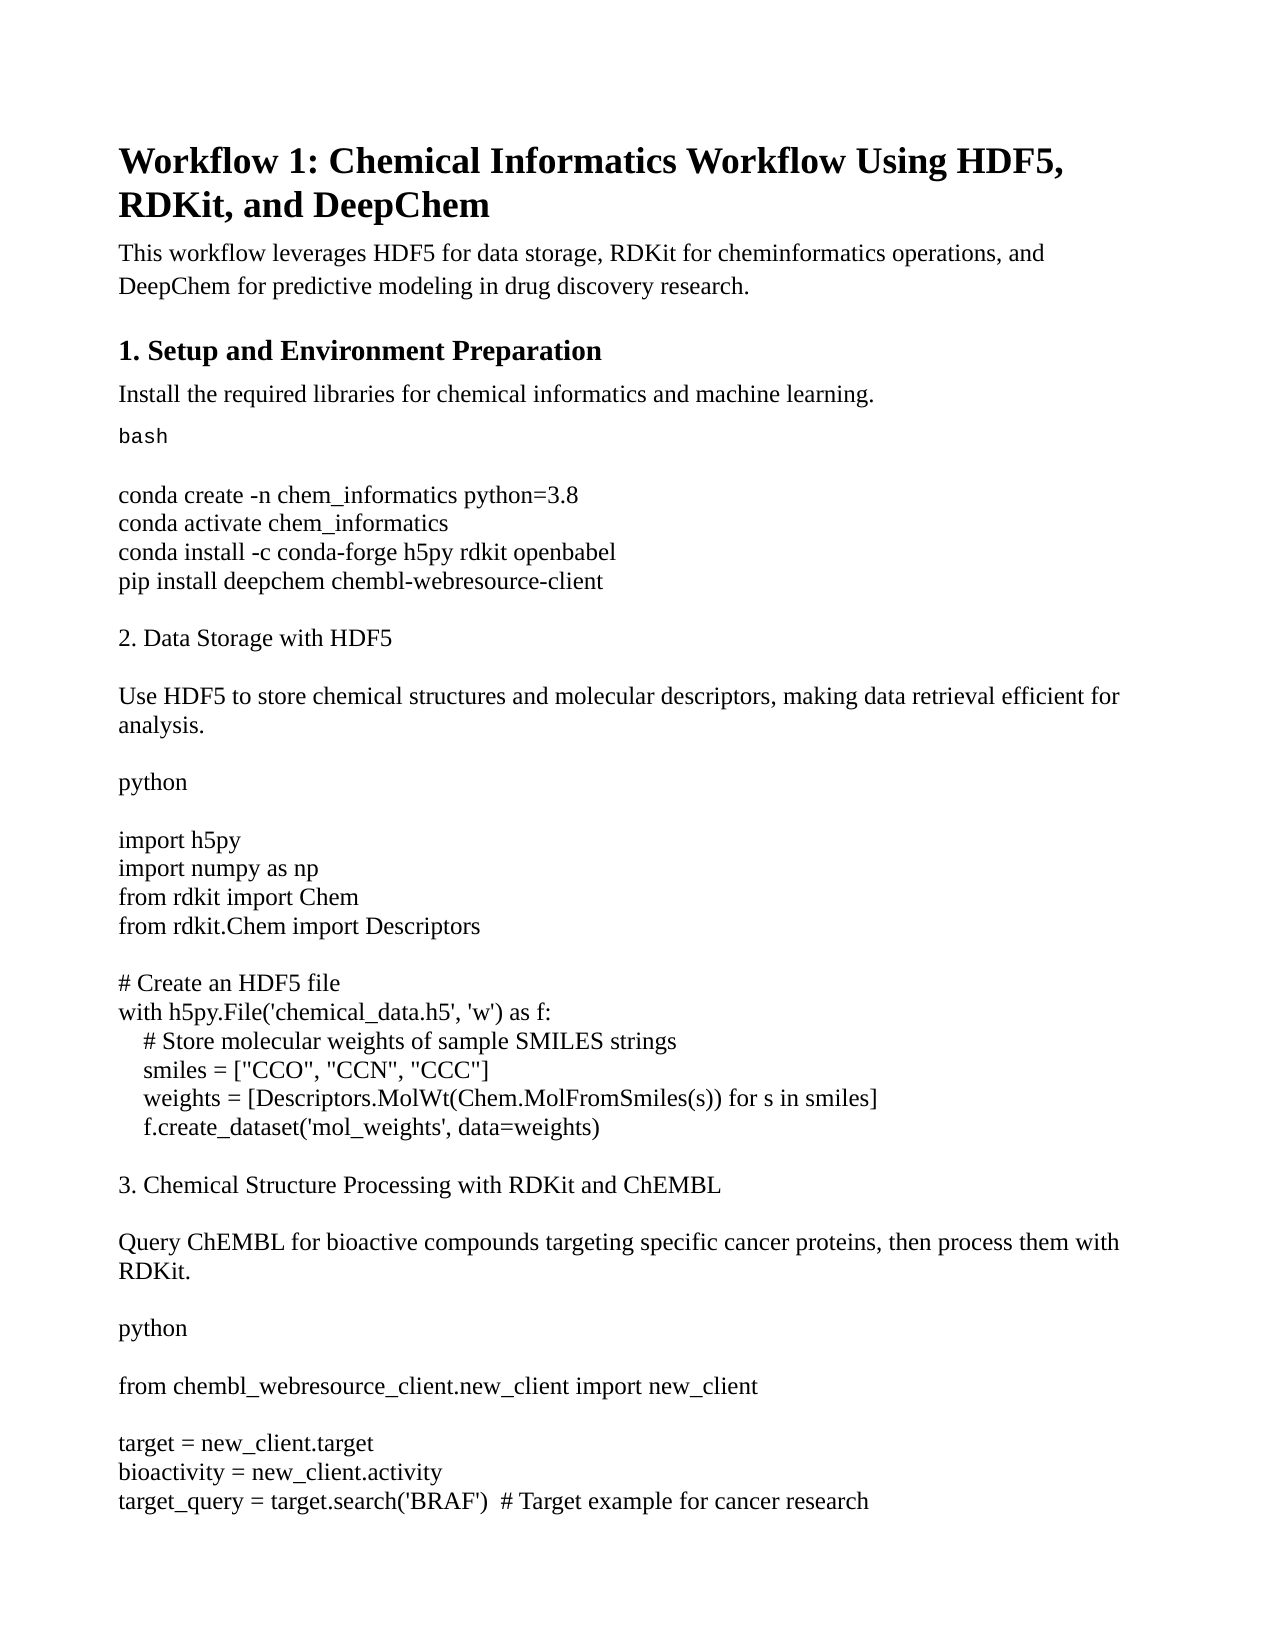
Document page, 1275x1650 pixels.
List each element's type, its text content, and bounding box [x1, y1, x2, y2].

text f.create_dataset('mol_weights', data=weights) [118, 1112, 1157, 1141]
text # Create an HDF5 file [118, 968, 1157, 997]
text smiles = ["CCO", "CCN", "CCC"] [118, 1055, 1157, 1083]
text target = new_client.target [118, 1428, 1157, 1457]
text conda create -n chem_informatics python=3.8 [118, 480, 1157, 508]
text from rdkit.Chem import Descriptors [118, 911, 1157, 940]
text Install the required libraries for chemical informatics and machine learning. [118, 379, 1157, 408]
text with h5py.File('chemical_data.h5', 'w') as f: [118, 997, 1157, 1026]
text 3. Chemical Structure Processing with RDKit and ChEMBL [118, 1170, 1157, 1198]
text Use HDF5 to store chemical structures and molecular descriptors, making data retrieval efficient for analysis. [118, 681, 1157, 738]
text from rdkit import Chem [118, 882, 1157, 911]
text conda activate chem_informatics [118, 508, 1157, 537]
text target_query = target.search('BRAF') # Target example for cancer research [118, 1486, 1157, 1515]
text conda install -c conda-forge h5py rdkit openbabel [118, 537, 1157, 566]
subtitle Workflow 1: Chemical Informatics Workflow Using HDF5, RDKit, and DeepChem [118, 139, 1157, 225]
text bioactivity = new_client.activity [118, 1457, 1157, 1486]
text bash [118, 427, 1157, 450]
text import numpy as np [118, 853, 1157, 882]
text from chembl_webresource_client.new_client import new_client [118, 1371, 1157, 1400]
text 2. Data Storage with HDF5 [118, 623, 1157, 652]
text Query ChEMBL for bioactive compounds targeting specific cancer proteins, then process them with RDKit. [118, 1227, 1157, 1285]
text This workflow leverages HDF5 for data storage, RDKit for cheminformatics operations, and DeepChem for predictive modeling in drug discovery research. [118, 238, 1157, 299]
text python [118, 1313, 1157, 1342]
text import h5py [118, 825, 1157, 853]
text weights = [Descriptors.MolWt(Chem.MolFromSmiles(s)) for s in smiles] [118, 1083, 1157, 1112]
subtitle 1. Setup and Environment Preparation [118, 333, 1157, 366]
text pip install deepchem chembl-webresource-client [118, 566, 1157, 595]
text python [118, 767, 1157, 796]
text # Store molecular weights of sample SMILES strings [118, 1026, 1157, 1055]
